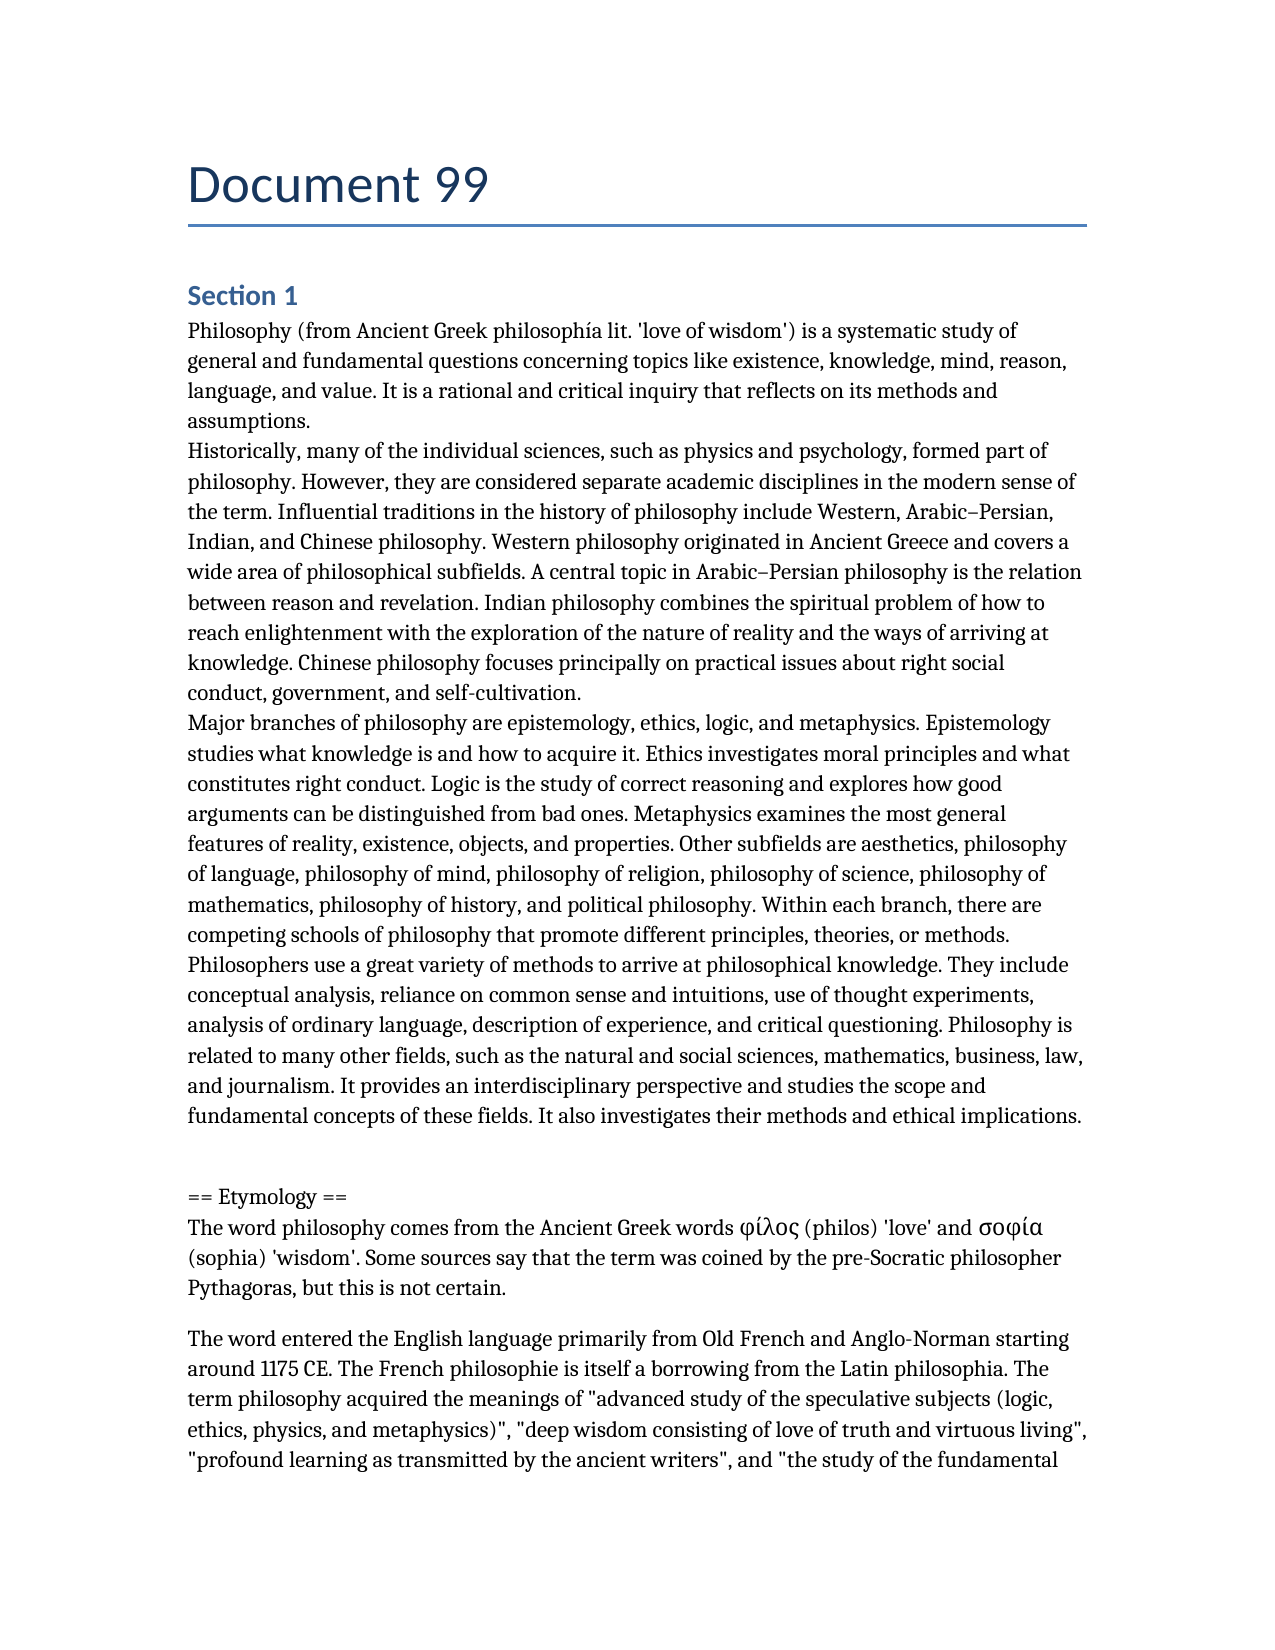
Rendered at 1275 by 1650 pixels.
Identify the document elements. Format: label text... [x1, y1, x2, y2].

subtitle Section 1 [187, 277, 1087, 312]
text Philosophy (from Ancient Greek philosophía lit. 'love of wisdom') is a systematic study of general and fundamental questions concerning topics like existence, knowledge, mind, reason, language, and value. It is a rational and critical inquiry that reflects on its methods and assumptions. Historically, many of the individual sciences, such as physics and psychology, formed part of philosophy. However, they are considered separate academic disciplines in the modern sense of the term. Influential traditions in the history of philosophy include Western, Arabic–Persian, Indian, and Chinese philosophy. Western philosophy originated in Ancient Greece and covers a wide area of philosophical subfields. A central topic in Arabic–Persian philosophy is the relation between reason and revelation. Indian philosophy combines the spiritual problem of how to reach enlightenment with the exploration of the nature of reality and the ways of arriving at knowledge. Chinese philosophy focuses principally on practical issues about right social conduct, government, and self-cultivation. Major branches of philosophy are epistemology, ethics, logic, and metaphysics. Epistemology studies what knowledge is and how to acquire it. Ethics investigates moral principles and what constitutes right conduct. Logic is the study of correct reasoning and explores how good arguments can be distinguished from bad ones. Metaphysics examines the most general features of reality, existence, objects, and properties. Other subfields are aesthetics, philosophy of language, philosophy of mind, philosophy of religion, philosophy of science, philosophy of mathematics, philosophy of history, and political philosophy. Within each branch, there are competing schools of philosophy that promote different principles, theories, or methods. Philosophers use a great variety of methods to arrive at philosophical knowledge. They include conceptual analysis, reliance on common sense and intuitions, use of thought experiments, analysis of ordinary language, description of experience, and critical questioning. Philosophy is related to many other fields, such as the natural and social sciences, mathematics, business, law, and journalism. It provides an interdisciplinary perspective and studies the scope and fundamental concepts of these fields. It also investigates their methods and ethical implications. [187, 317, 1087, 1129]
text The word entered the English language primarily from Old French and Anglo-Norman starting around 1175 CE. The French philosophie is itself a borrowing from the Latin philosophia. The term philosophy acquired the meanings of "advanced study of the speculative subjects (logic, ethics, physics, and metaphysics)", "deep wisdom consisting of love of truth and virtuous living", "profound learning as transmitted by the ancient writers", and "the study of the fundamental [187, 1326, 1087, 1473]
title Document 99 [187, 150, 1087, 227]
text == Etymology == The word philosophy comes from the Ancient Greek words φίλος (philos) 'love' and σοφία (sophia) 'wisdom'. Some sources say that the term was coined by the pre-Socratic philosopher Pythagoras, but this is not certain. [187, 1154, 1087, 1301]
